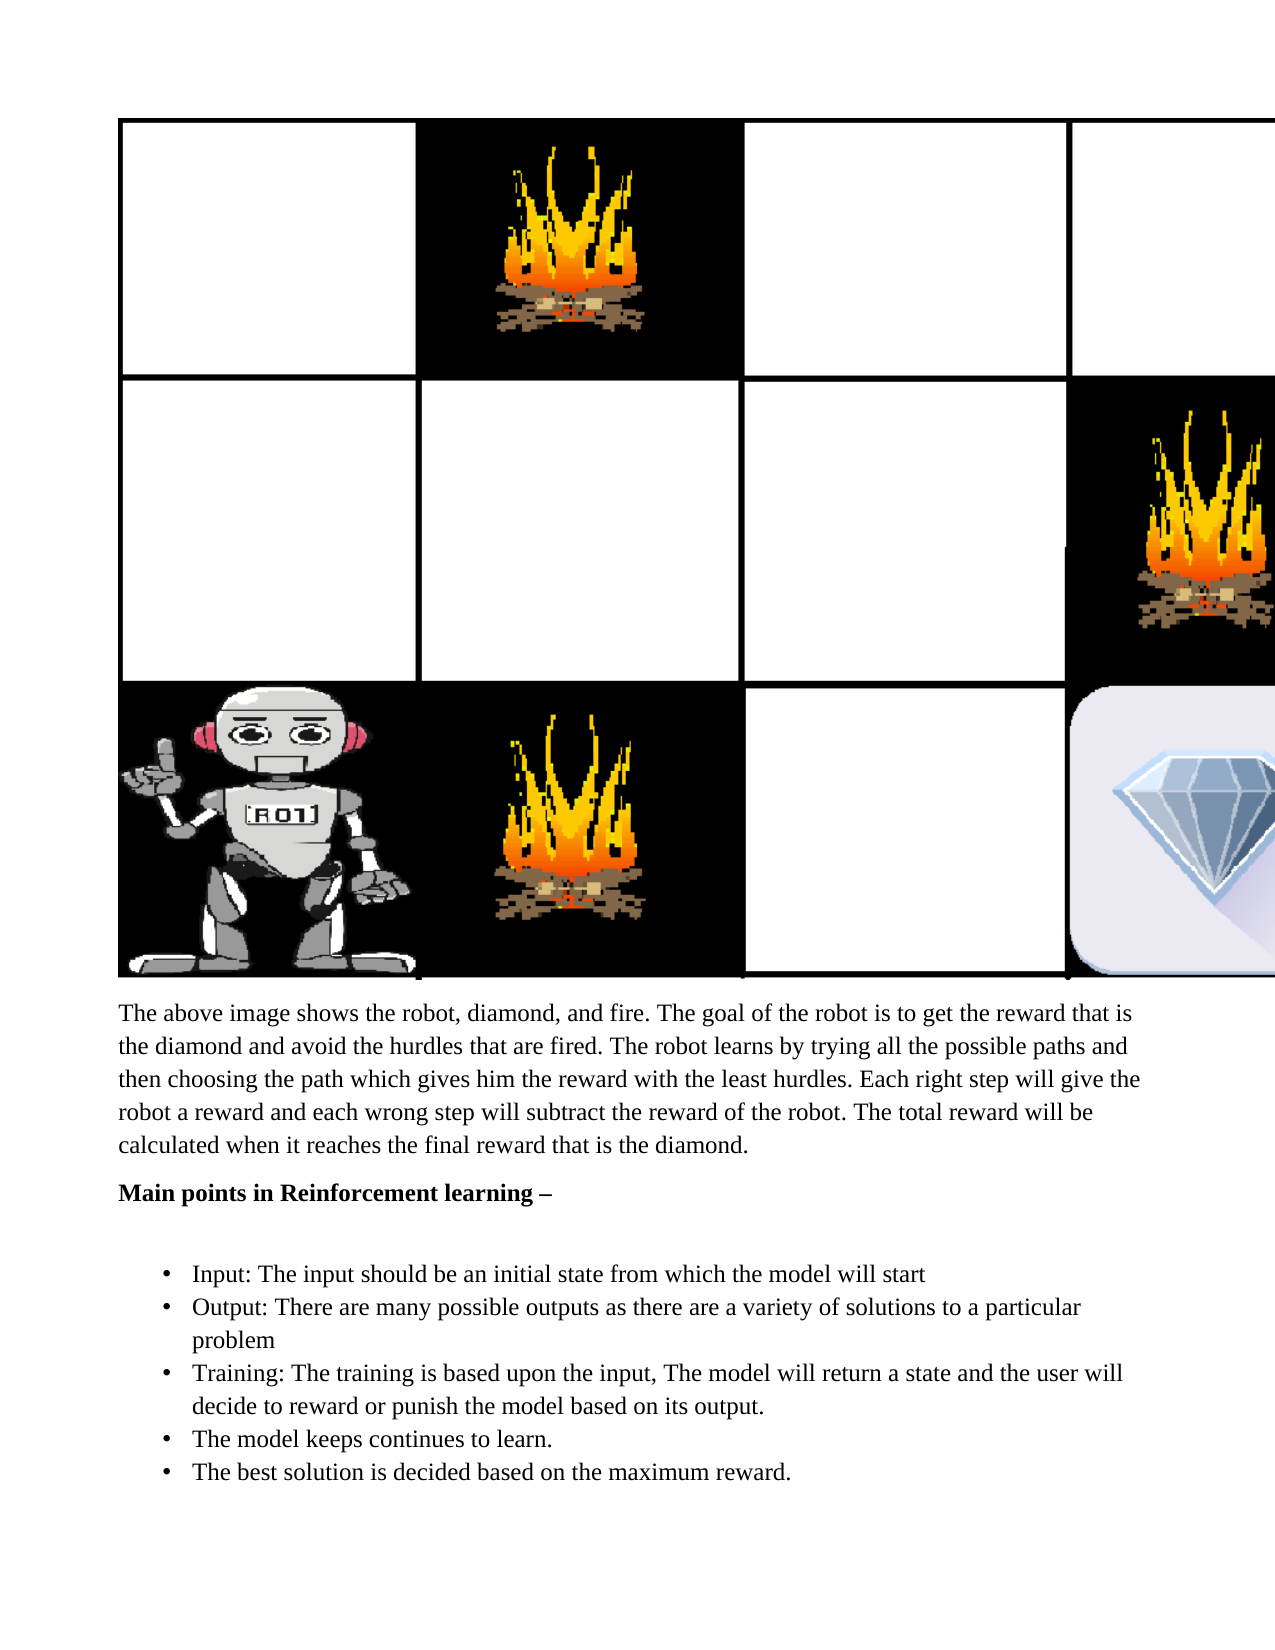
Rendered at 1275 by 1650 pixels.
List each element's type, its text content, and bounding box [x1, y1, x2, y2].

text Main points in Reinforcement learning – [118, 1178, 1157, 1240]
list Input: The input should be an initial state from which the model will start [162, 1259, 1157, 1287]
list The model keeps continues to learn. [162, 1424, 1157, 1452]
list Output: There are many possible outputs as there are a variety of solutions to a particular problem [162, 1292, 1157, 1353]
picture [118, 118, 1275, 980]
list Training: The training is based upon the input, The model will return a state and the user will decide to reward or punish the model based on its output. [162, 1358, 1157, 1419]
text The above image shows the robot, diamond, and fire. The goal of the robot is to get the reward that is the diamond and avoid the hurdles that are fired. The robot learns by trying all the possible paths and then choosing the path which gives him the reward with the least hurdles. Each right step will give the robot a reward and each wrong step will subtract the reward of the robot. The total reward will be calculated when it reaches the final reward that is the diamond. [118, 998, 1157, 1159]
list The best solution is decided based on the maximum reward. [162, 1457, 1157, 1486]
